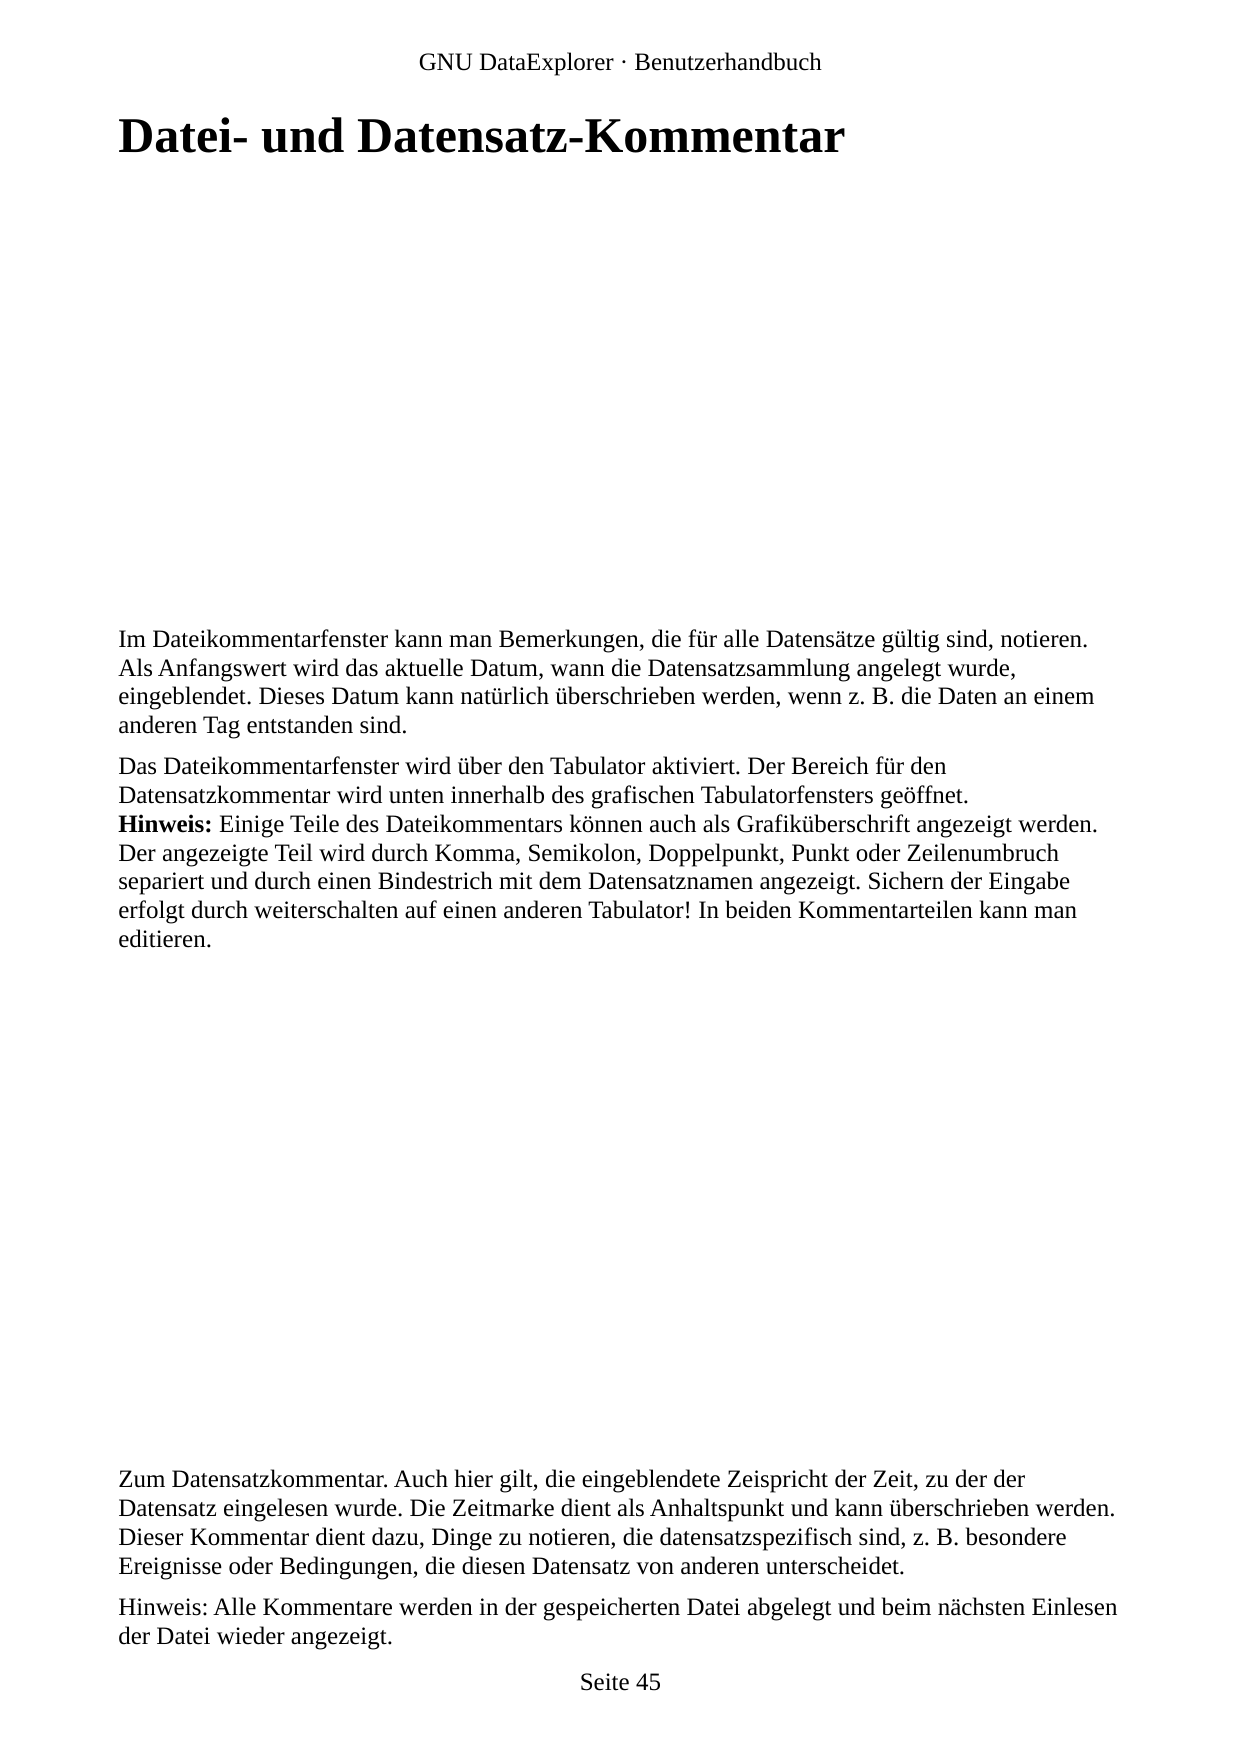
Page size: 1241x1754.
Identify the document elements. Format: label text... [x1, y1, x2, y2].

text Im Dateikommentarfenster kann man Bemerkungen, die für alle Datensätze gültig sind, notieren. Als Anfangswert wird das aktuelle Datum, wann die Datensatzsammlung angelegt wurde, eingeblendet. Dieses Datum kann natürlich überschrieben werden, wenn z. B. die Daten an einem anderen Tag entstanden sind. [118, 624, 1122, 739]
text Hinweis: Alle Kommentare werden in der gespeicherten Datei abgelegt und beim nächsten Einlesen der Datei wieder angezeigt. [118, 1592, 1122, 1649]
text Zum Datensatzkommentar. Auch hier gilt, die eingeblendete Zeispricht der Zeit, zu der der Datensatz eingelesen wurde. Die Zeitmarke dient als Anhaltspunkt und kann überschrieben werden. Dieser Kommentar dient dazu, Dinge zu notieren, die datensatzspezifisch sind, z. B. besondere Ereignisse oder Bedingungen, die diesen Datensatz von anderen unterscheidet. [118, 1464, 1122, 1579]
subtitle Datei- und Datensatz-Kommentar [118, 106, 1122, 164]
text Das Dateikommentarfenster wird über den Tabulator aktiviert. Der Bereich für den Datensatzkommentar wird unten innerhalb des grafischen Tabulatorfensters geöffnet. Hinweis: Einige Teile des Dateikommentars können auch als Grafiküberschrift angezeigt werden. Der angezeigte Teil wird durch Komma, Semikolon, Doppelpunkt, Punkt oder Zeilenumbruch separiert und durch einen Bindestrich mit dem Datensatznamen angezeigt. Sichern der Eingabe erfolgt durch weiterschalten auf einen anderen Tabulator! In beiden Kommentarteilen kann man editieren. [118, 751, 1122, 1452]
